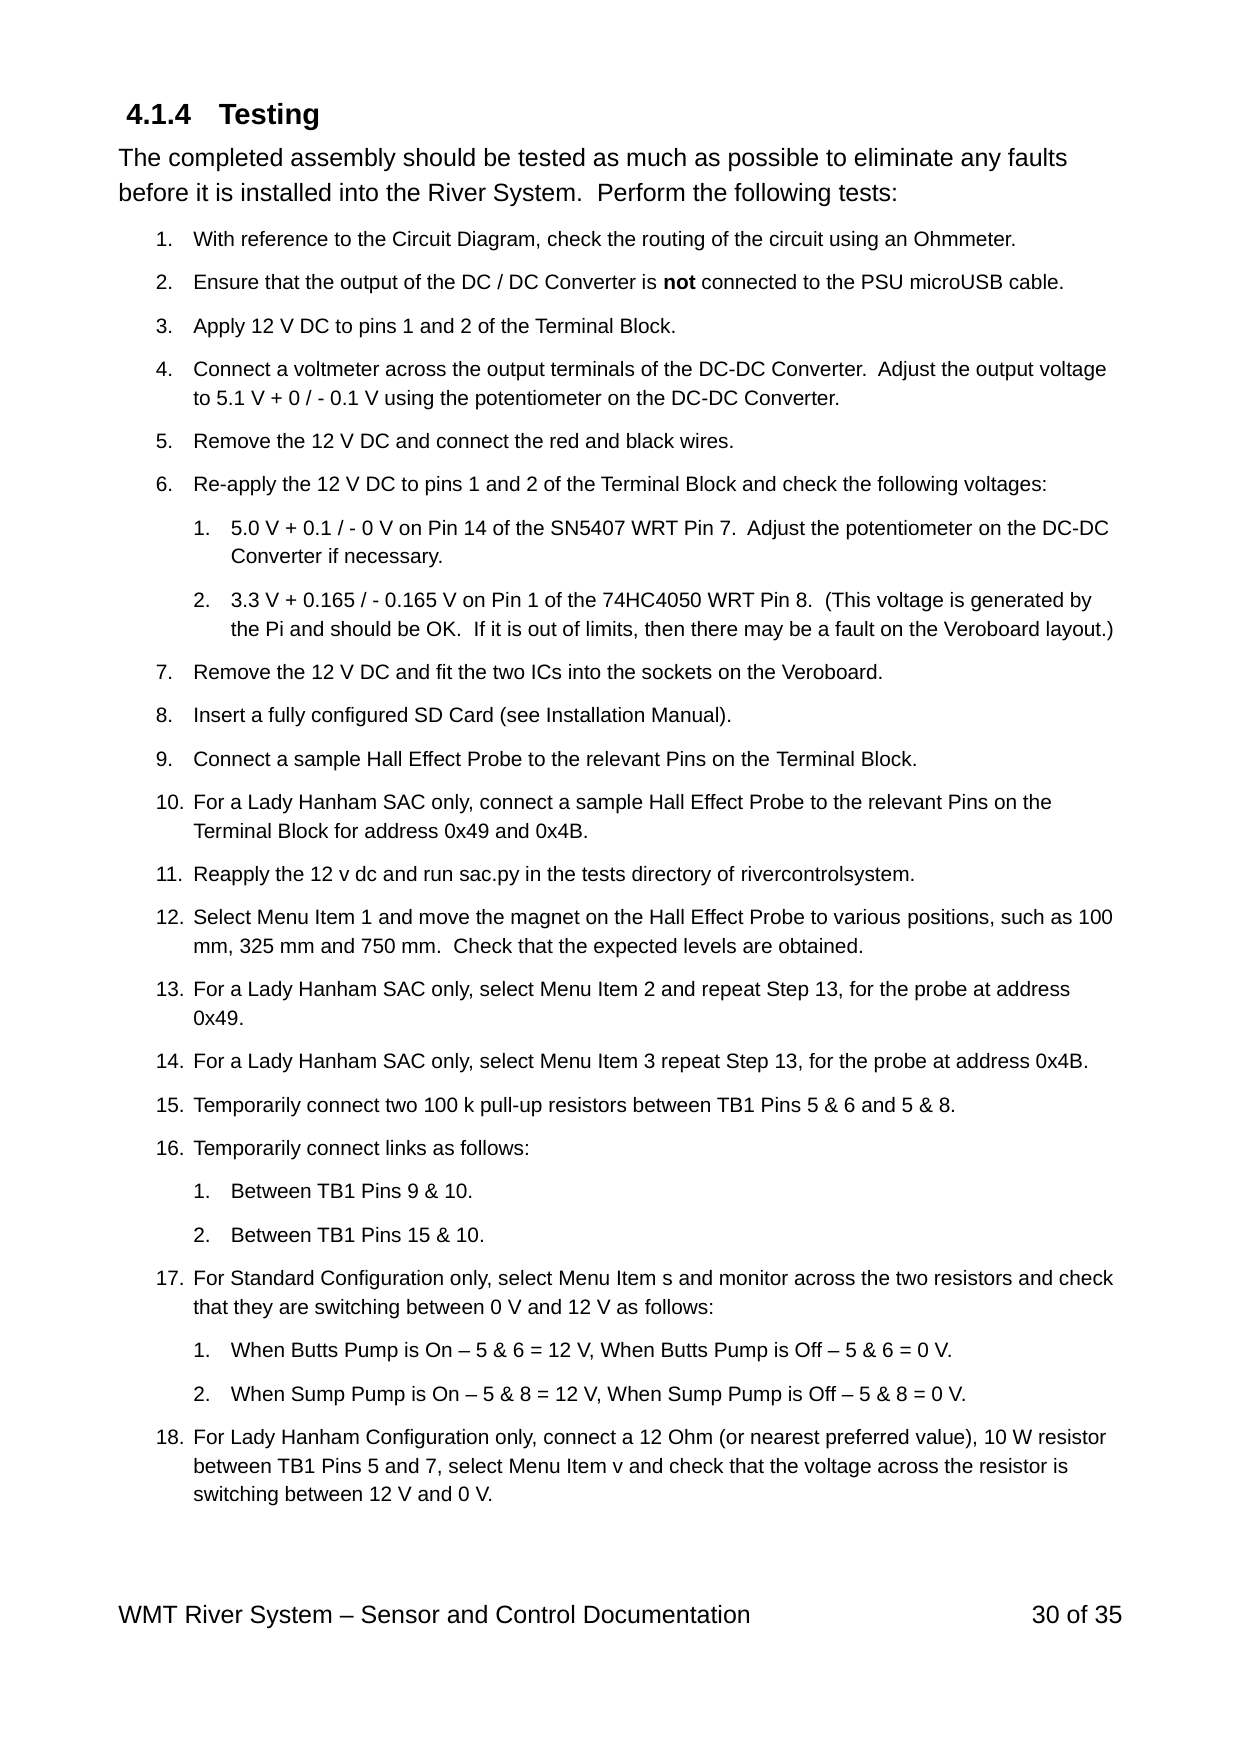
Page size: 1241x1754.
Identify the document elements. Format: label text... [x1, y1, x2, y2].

list For a Lady Hanham SAC only, connect a sample Hall Effect Probe to the relevant Pins on the Terminal Block for address 0x49 and 0x4B. [156, 790, 1122, 842]
list Connect a sample Hall Effect Probe to the relevant Pins on the Terminal Block. [156, 746, 1122, 770]
list Ensure that the output of the DC / DC Converter is not connected to the PSU microUSB cable. [156, 270, 1122, 294]
list With reference to the Circuit Diagram, check the routing of the circuit using an Ohmmeter. [156, 227, 1122, 251]
list For Standard Configuration only, select Menu Item s and monitor across the two resistors and check that they are switching between 0 V and 12 V as follows: [156, 1266, 1122, 1319]
list 3.3 V + 0.165 / - 0.165 V on Pin 1 of the 74HC4050 WRT Pin 8. (This voltage is generated by the Pi and should be OK. If it is out of limits, then there may be a fault on the Veroboard layout.) [193, 588, 1122, 640]
list Between TB1 Pins 15 & 10. [193, 1223, 1122, 1247]
list Temporarily connect links as follows: [156, 1136, 1122, 1160]
list For a Lady Hanham SAC only, select Menu Item 2 and repeat Step 13, for the probe at address 0x49. [156, 977, 1122, 1030]
list Re-apply the 12 V DC to pins 1 and 2 of the Terminal Block and check the following voltages: [156, 472, 1122, 496]
list Remove the 12 V DC and fit the two ICs into the sockets on the Veroboard. [156, 660, 1122, 684]
list Apply 12 V DC to pins 1 and 2 of the Terminal Block. [156, 313, 1122, 337]
list When Butts Pump is On – 5 & 6 = 12 V, When Butts Pump is Off – 5 & 6 = 0 V. [193, 1338, 1122, 1362]
text The completed assembly should be tested as much as possible to eliminate any faults before it is installed into the River System. Perform the following tests: [118, 143, 1122, 207]
list Between TB1 Pins 9 & 10. [193, 1179, 1122, 1203]
list Temporarily connect two 100 k pull-up resistors between TB1 Pins 5 & 6 and 5 & 8. [156, 1093, 1122, 1117]
list When Sump Pump is On – 5 & 8 = 12 V, When Sump Pump is Off – 5 & 8 = 0 V. [193, 1381, 1122, 1405]
list For Lady Hanham Configuration only, connect a 12 Ohm (or nearest preferred value), 10 W resistor between TB1 Pins 5 and 7, select Menu Item v and check that the voltage across the resistor is switching between 12 V and 0 V. [156, 1425, 1122, 1506]
list 5.0 V + 0.1 / - 0 V on Pin 14 of the SN5407 WRT Pin 7. Adjust the potentiometer on the DC-DC Converter if necessary. [193, 516, 1122, 568]
list Insert a fully configured SD Card (see Installation Manual). [156, 703, 1122, 727]
list Reapply the 12 v dc and run sac.py in the tests directory of rivercontrolsystem. [156, 862, 1122, 886]
list Remove the 12 V DC and connect the red and black wires. [156, 429, 1122, 453]
list Connect a voltmeter across the output terminals of the DC-DC Converter. Adjust the output voltage to 5.1 V + 0 / - 0.1 V using the potentiometer on the DC-DC Converter. [156, 357, 1122, 409]
subtitle Testing [118, 97, 1122, 131]
list Select Menu Item 1 and move the magnet on the Hall Effect Probe to various positions, such as 100 mm, 325 mm and 750 mm. Check that the expected levels are obtained. [156, 905, 1122, 958]
list For a Lady Hanham SAC only, select Menu Item 3 repeat Step 13, for the probe at address 0x4B. [156, 1049, 1122, 1073]
